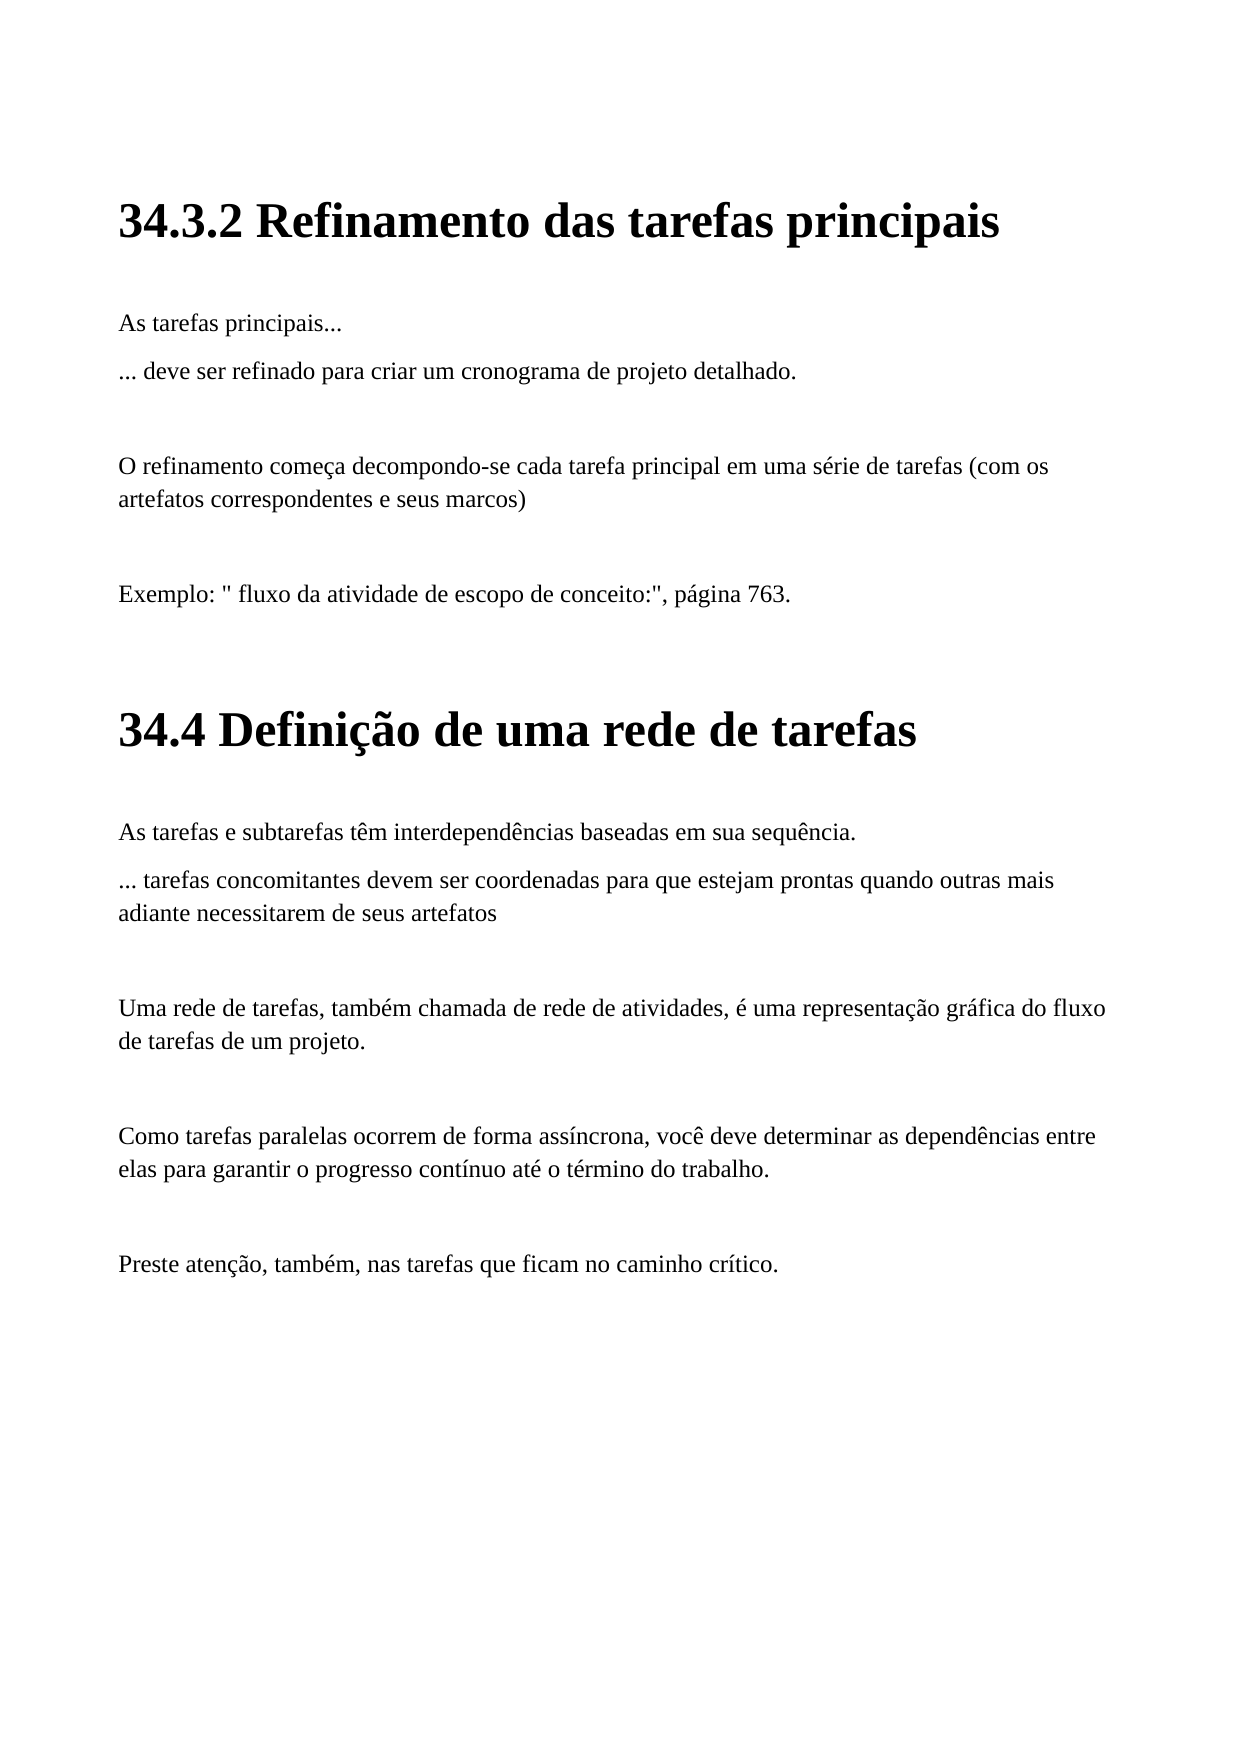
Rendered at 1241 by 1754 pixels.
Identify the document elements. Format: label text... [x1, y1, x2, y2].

text O refinamento começa decompondo-se cada tarefa principal em uma série de tarefas (com os artefatos correspondentes e seus marcos) [118, 451, 1122, 513]
text ... deve ser refinado para criar um cronograma de projeto detalhado. [118, 356, 1122, 385]
text As tarefas e subtarefas têm interdependências baseadas em sua sequência. [118, 817, 1122, 846]
text Exemplo: " fluxo da atividade de escopo de conceito:", página 763. [118, 579, 1122, 608]
text ... tarefas concomitantes devem ser coordenadas para que estejam prontas quando outras mais adiante necessitarem de seus artefatos [118, 865, 1122, 927]
text Preste atenção, também, nas tarefas que ficam no caminho crítico. [118, 1249, 1122, 1278]
text Como tarefas paralelas ocorrem de forma assíncrona, você deve determinar as dependências entre elas para garantir o progresso contínuo até o término do trabalho. [118, 1121, 1122, 1183]
subtitle 34.4 Definição de uma rede de tarefas [118, 699, 1122, 757]
text Uma rede de tarefas, também chamada de rede de atividades, é uma representação gráfica do fluxo de tarefas de um projeto. [118, 993, 1122, 1055]
text As tarefas principais... [118, 308, 1122, 337]
subtitle 34.3.2 Refinamento das tarefas principais [118, 191, 1122, 248]
